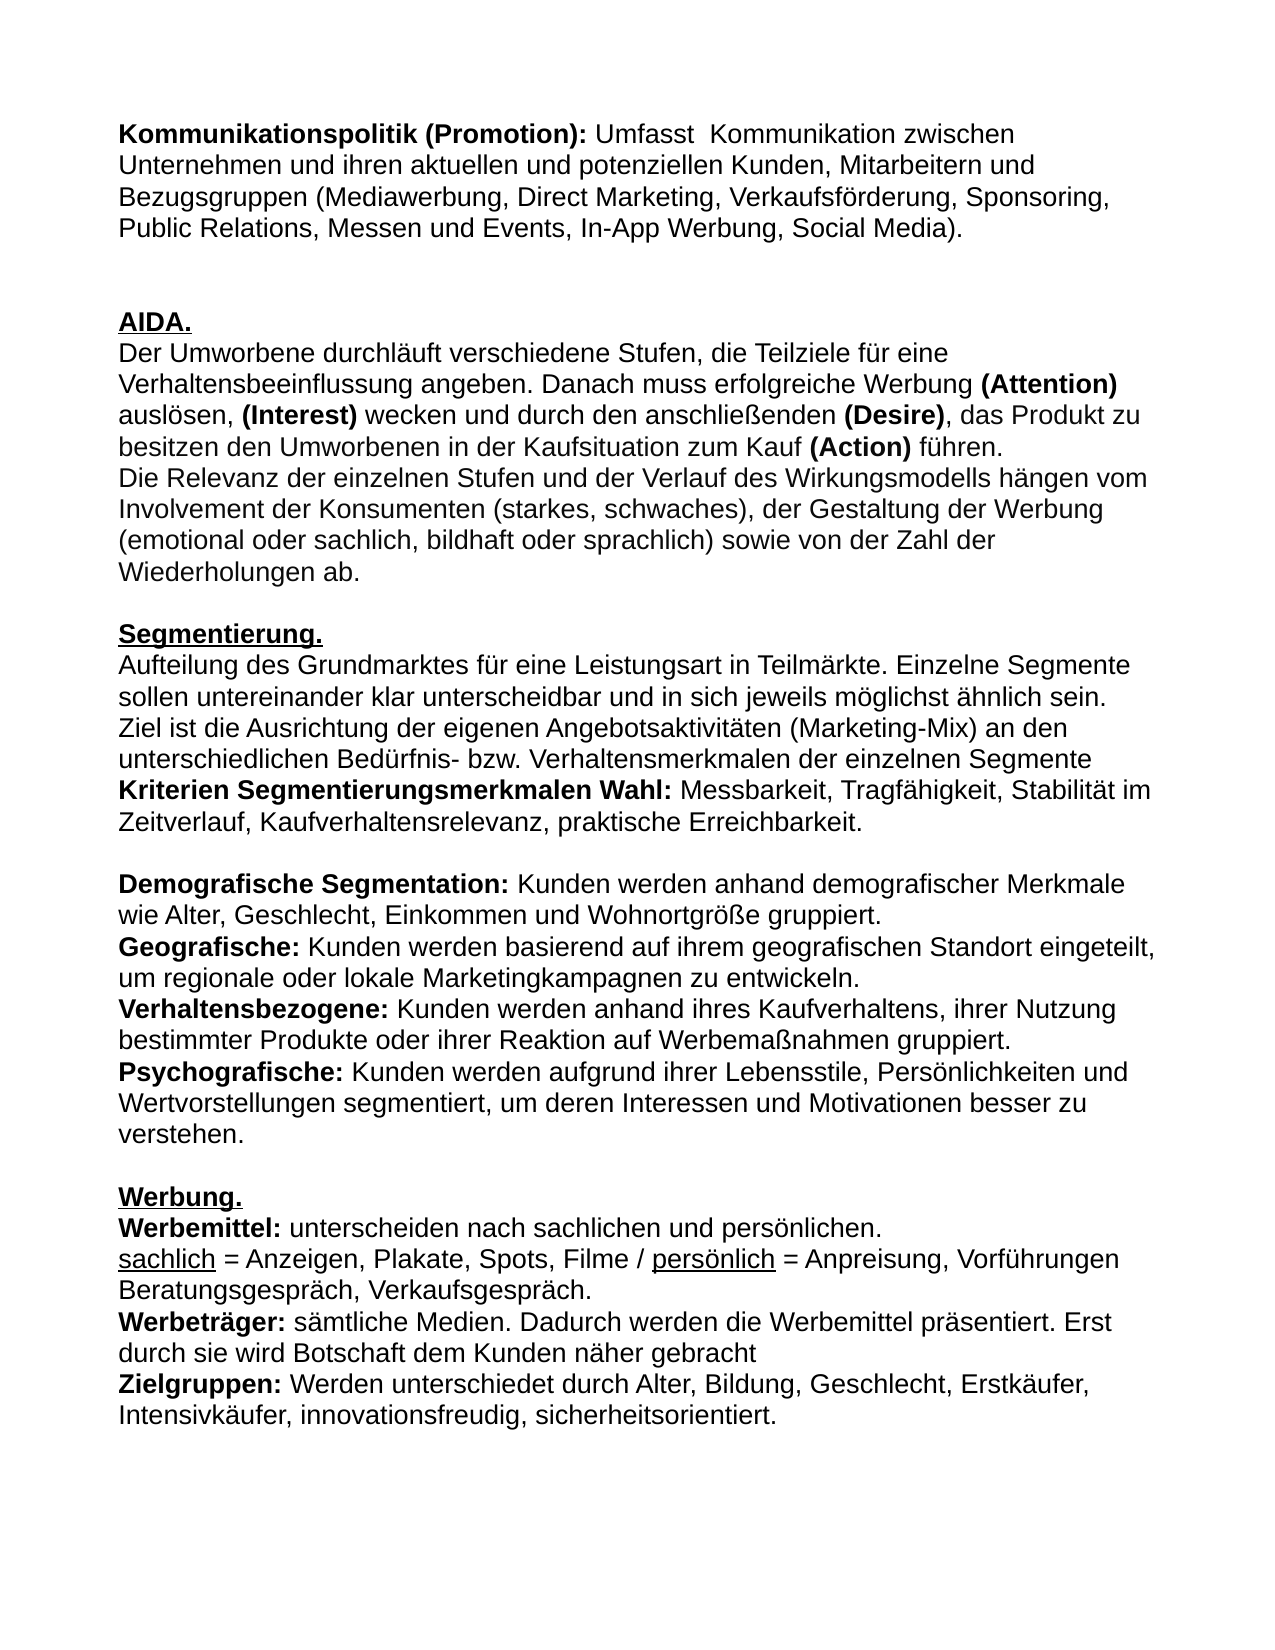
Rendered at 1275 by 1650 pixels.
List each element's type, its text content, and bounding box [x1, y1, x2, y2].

text Psychografische: Kunden werden aufgrund ihrer Lebensstile, Persönlichkeiten und Wertvorstellungen segmentiert, um deren Interessen und Motivationen besser zu verstehen. [118, 1056, 1157, 1149]
text Werbemittel: unterscheiden nach sachlichen und persönlichen. [118, 1212, 1157, 1243]
text Demografische Segmentation: Kunden werden anhand demografischer Merkmale wie Alter, Geschlecht, Einkommen und Wohnortgröße gruppiert. [118, 868, 1157, 931]
text Verhaltensbezogene: Kunden werden anhand ihres Kaufverhaltens, ihrer Nutzung bestimmter Produkte oder ihrer Reaktion auf Werbemaßnahmen gruppiert. [118, 993, 1157, 1056]
text Kriterien Segmentierungsmerkmalen Wahl: Messbarkeit, Tragfähigkeit, Stabilität im Zeitverlauf, Kaufverhaltensrelevanz, praktische Erreichbarkeit. [118, 774, 1157, 837]
text Der Umworbene durchläuft verschiedene Stufen, die Teilziele für eine Verhaltensbeeinflussung angeben. Danach muss erfolgreiche Werbung (Attention) auslösen, (Interest) wecken und durch den anschließenden (Desire), das Produkt zu besitzen den Umworbenen in der Kaufsituation zum Kauf (Action) führen. [118, 337, 1157, 462]
text Segmentierung. [118, 618, 1157, 649]
text sachlich = Anzeigen, Plakate, Spots, Filme / persönlich = Anpreisung, Vorführungen Beratungsgespräch, Verkaufsgespräch. [118, 1243, 1157, 1306]
text Aufteilung des Grundmarktes für eine Leistungsart in Teilmärkte. Einzelne Segmente sollen untereinander klar unterscheidbar und in sich jeweils möglichst ähnlich sein. Ziel ist die Ausrichtung der eigenen Angebotsaktivitäten (Marketing-Mix) an den unterschiedlichen Bedürfnis- bzw. Verhaltensmerkmalen der einzelnen Segmente [118, 649, 1157, 774]
text Zielgruppen: Werden unterschiedet durch Alter, Bildung, Geschlecht, Erstkäufer, Intensivkäufer, innovationsfreudig, sicherheitsorientiert. [118, 1368, 1157, 1431]
text AIDA. [118, 306, 1157, 337]
text Werbeträger: sämtliche Medien. Dadurch werden die Werbemittel präsentiert. Erst durch sie wird Botschaft dem Kunden näher gebracht [118, 1306, 1157, 1368]
text Werbung. [118, 1181, 1157, 1212]
text Geografische: Kunden werden basierend auf ihrem geografischen Standort eingeteilt, um regionale oder lokale Marketingkampagnen zu entwickeln. [118, 931, 1157, 993]
text Kommunikationspolitik (Promotion): Umfasst Kommunikation zwischen Unternehmen und ihren aktuellen und potenziellen Kunden, Mitarbeitern und Bezugsgruppen (Mediawerbung, Direct Marketing, Verkaufsförderung, Sponsoring, Public Relations, Messen und Events, In-App Werbung, Social Media). [118, 118, 1157, 243]
text Die Relevanz der einzelnen Stufen und der Verlauf des Wirkungsmodells hängen vom Involvement der Konsumenten (starkes, schwaches), der Gestaltung der Werbung (emotional oder sachlich, bildhaft oder sprachlich) sowie von der Zahl der Wiederholungen ab. [118, 462, 1157, 587]
